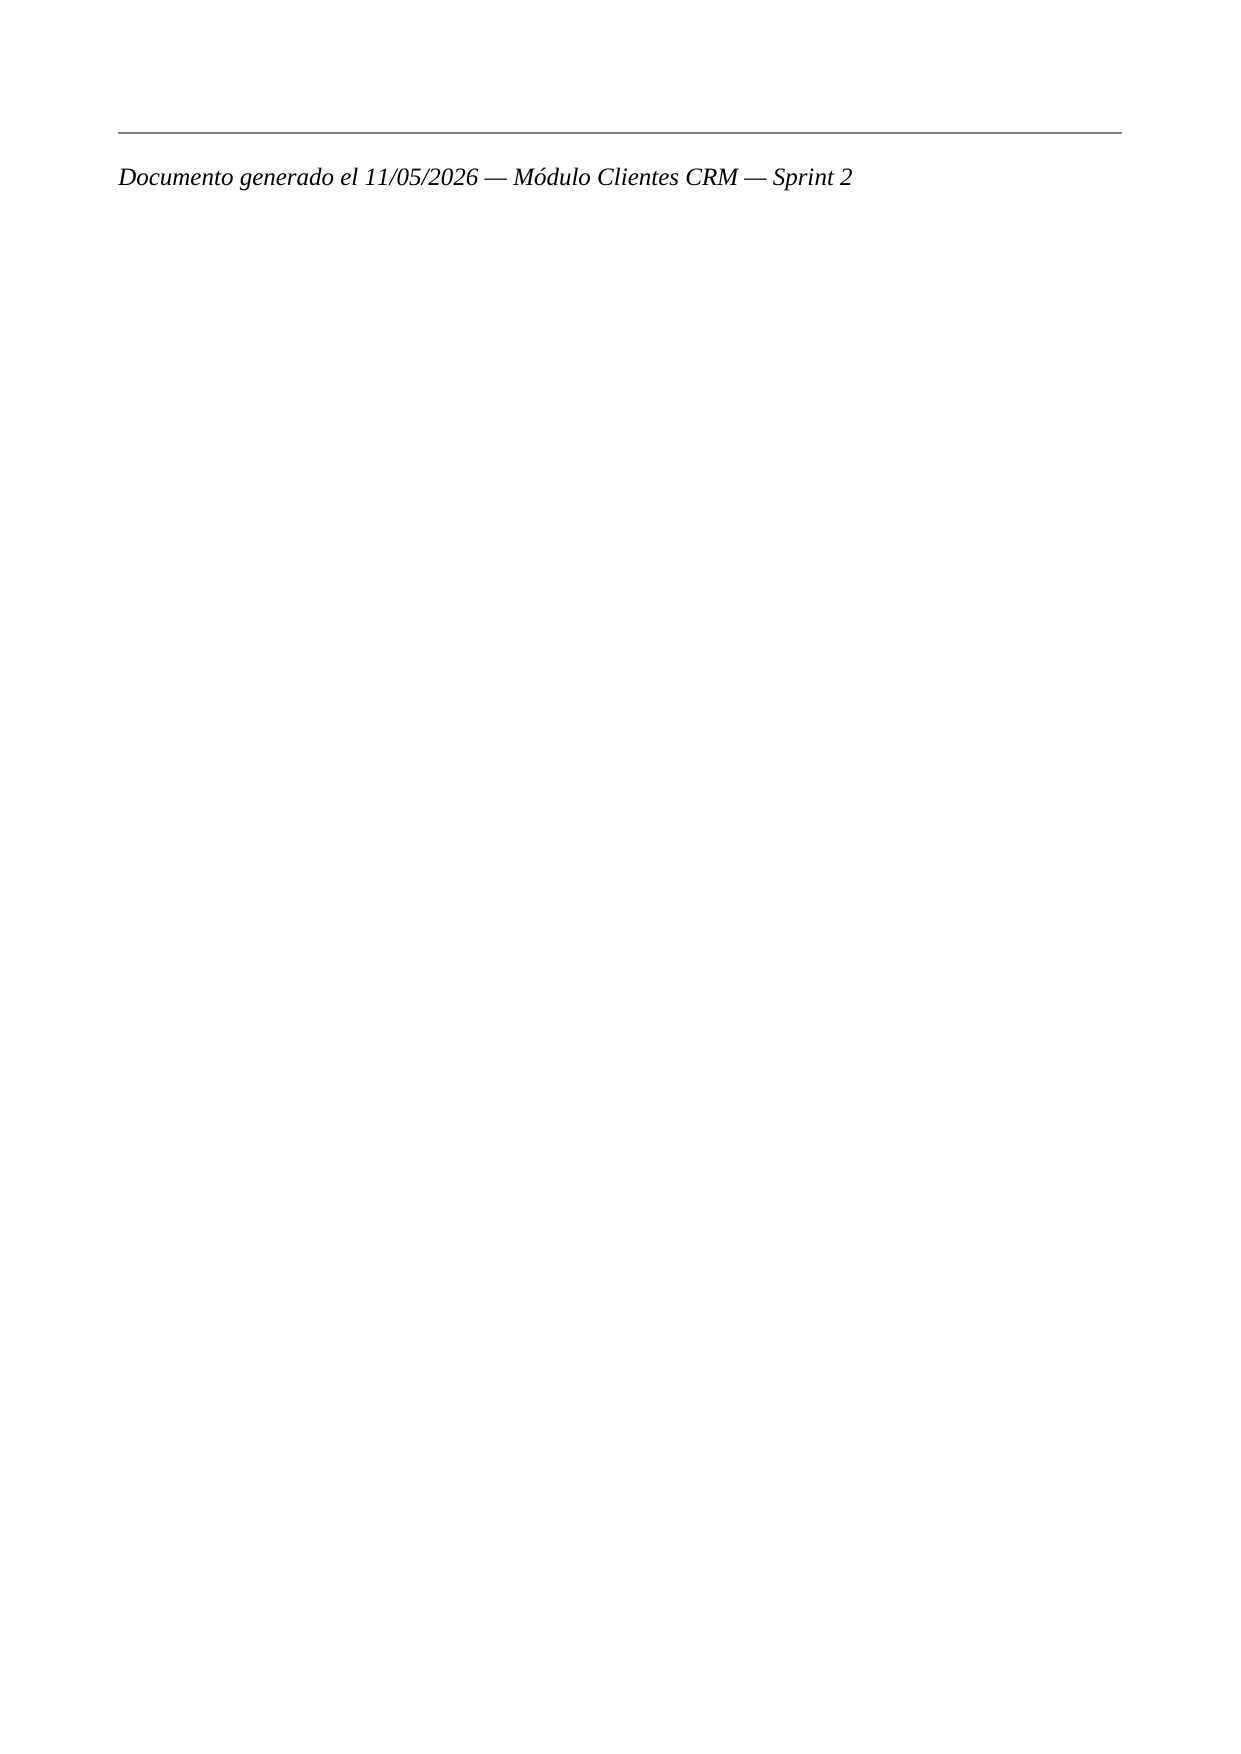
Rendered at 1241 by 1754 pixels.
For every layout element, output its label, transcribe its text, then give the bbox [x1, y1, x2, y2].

text Documento generado el 11/05/2026 — Módulo Clientes CRM — Sprint 2 [118, 162, 1122, 191]
